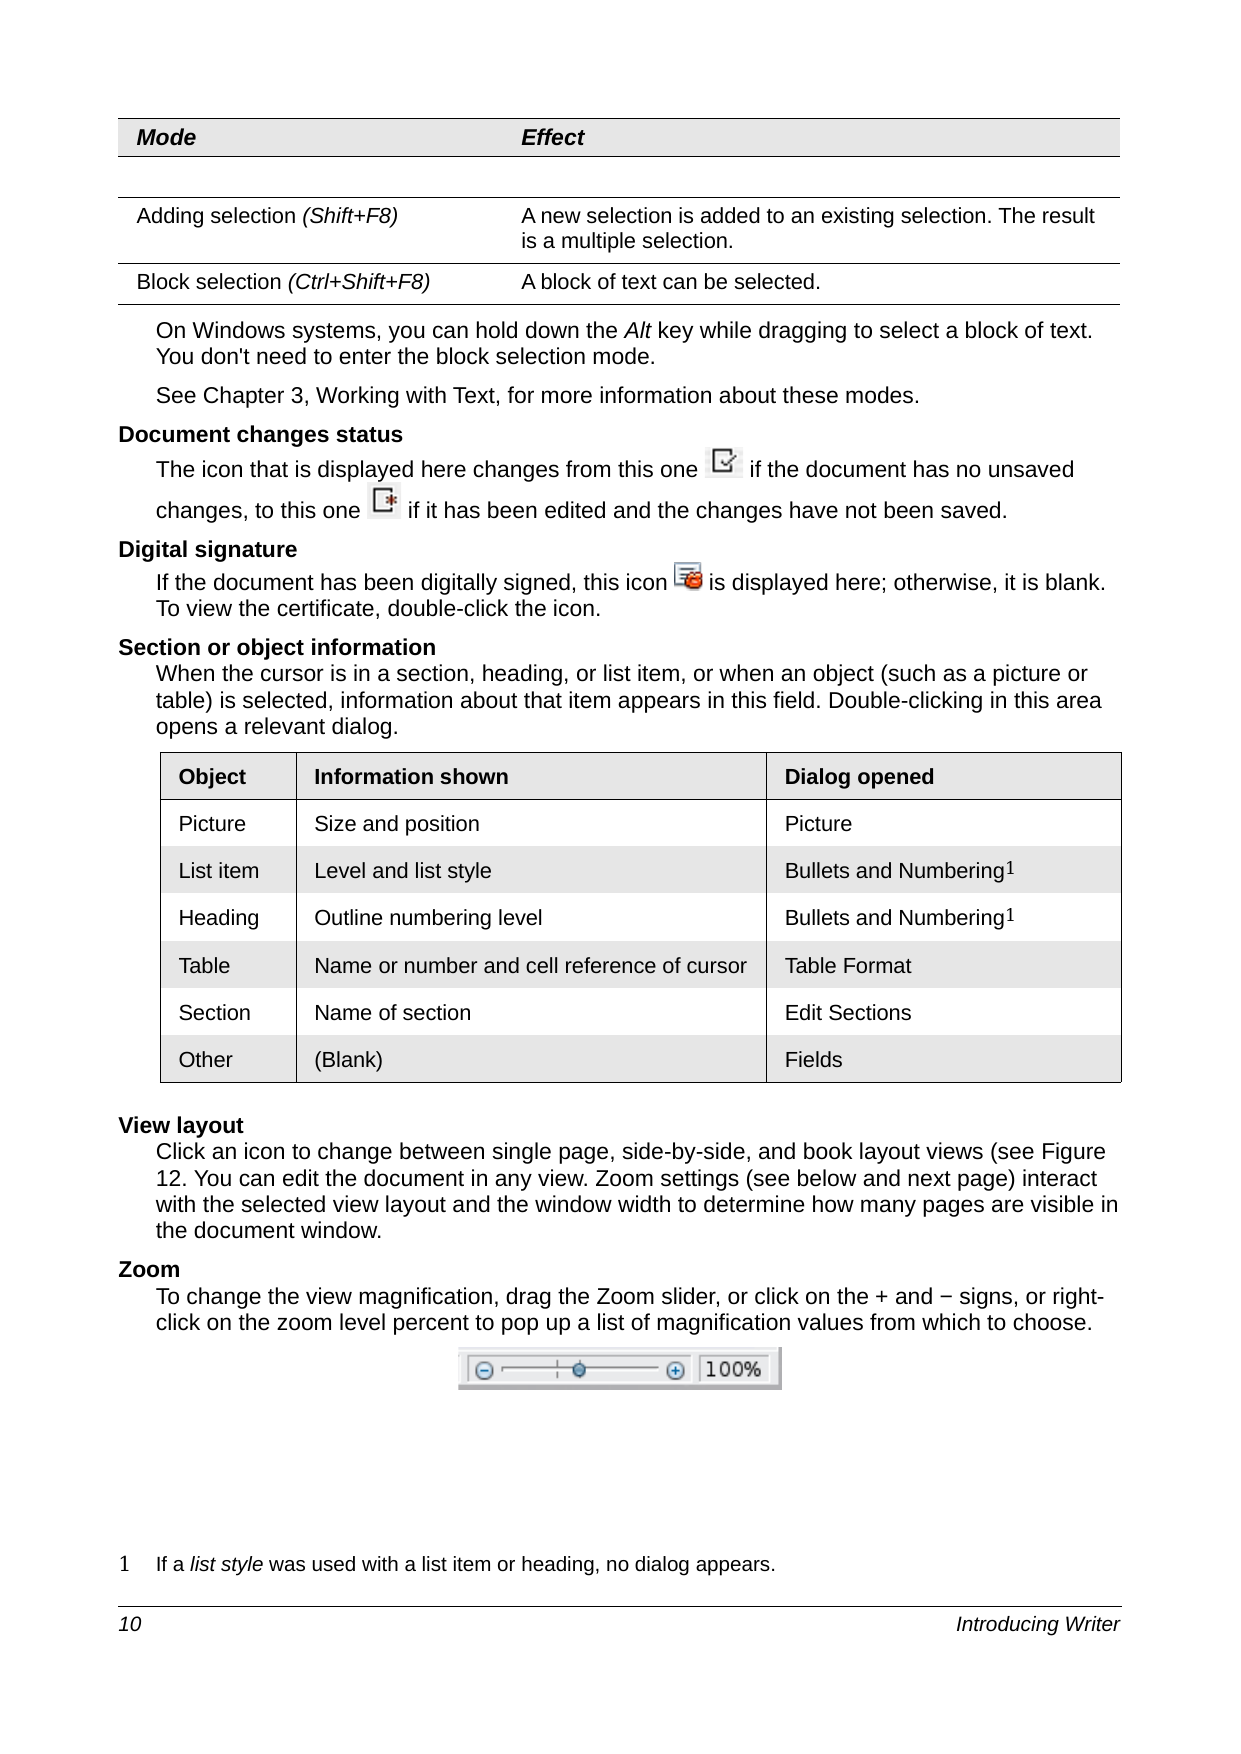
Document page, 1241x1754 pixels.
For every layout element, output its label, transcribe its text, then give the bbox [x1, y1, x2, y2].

table_cell Size and position [297, 800, 766, 846]
table_cell [503, 157, 1120, 197]
text Document changes status [118, 421, 1122, 447]
text On Windows systems, you can hold down the Alt key while dragging to select a block of text. You don't need to enter the block selection mode. [156, 317, 1122, 369]
table_cell A block of text can be selected. [503, 264, 1120, 304]
table_cell Bullets and Numbering1 [767, 894, 1121, 941]
table_cell Adding selection (Shift+F8) [118, 198, 503, 263]
table_cell Level and list style [297, 846, 766, 893]
table_cell Bullets and Numbering [767, 846, 1121, 893]
table_header Dialog opened [767, 753, 1121, 799]
table_cell Fields [767, 1035, 1121, 1082]
picture [704, 447, 744, 478]
text Section or object information [118, 634, 1122, 660]
text When the cursor is in a section, heading, or list item, or when an object (such as a picture or table) is selected, information about that item appears in this field. Double-clicking in this area opens a relevant dialog. [156, 660, 1122, 739]
table_header Effect [503, 119, 1120, 156]
text Digital signature [118, 536, 1122, 562]
table_cell Block selection (Ctrl+Shift+F8) [118, 264, 503, 304]
table_cell Table [161, 941, 296, 988]
text Click an icon to change between single page, side-by-side, and book layout views (see Figure 12. You can edit the document in any view. Zoom settings (see below and next page) interact with the selected view layout and the window width to determine how many pages are visible in the document window. [156, 1138, 1122, 1244]
table_cell A new selection is added to an existing selection. The result is a multiple selection. [503, 198, 1120, 263]
text Zoom [118, 1256, 1122, 1283]
table_cell Other [161, 1035, 296, 1082]
text See Chapter 3, Working with Text, for more information about these modes. [156, 382, 1122, 408]
text To change the view magnification, drag the Zoom slider, or click on the + and − signs, or right-click on the zoom level percent to pop up a list of magnification values from which to choose. [156, 1283, 1122, 1335]
picture [674, 562, 703, 591]
table_cell Name or number and cell reference of cursor [297, 941, 766, 988]
text View layout [118, 1112, 1122, 1138]
table_cell Edit Sections [767, 988, 1121, 1035]
picture [367, 482, 402, 519]
table_cell (Blank) [297, 1035, 766, 1082]
table_cell List item [161, 846, 296, 893]
table_cell Outline numbering level [297, 894, 766, 941]
table_cell Heading [161, 894, 296, 941]
table_cell Section [161, 988, 296, 1035]
text The icon that is displayed here changes from this one if the document has no unsaved changes, to this one if it has been edited and the changes have not been saved. [156, 447, 1122, 523]
text If the document has been digitally signed, this icon is displayed here; otherwise, it is blank. To view the certificate, double-click the icon. [156, 562, 1122, 621]
table_cell [118, 157, 503, 197]
table_cell Picture [161, 800, 296, 846]
table_cell Name of section [297, 988, 766, 1035]
table_cell Table Format [767, 941, 1121, 988]
table_header Information shown [297, 753, 766, 799]
table_cell Picture [767, 800, 1121, 846]
table_header Object [161, 753, 296, 799]
table_header Mode [118, 119, 503, 156]
picture [458, 1347, 782, 1390]
